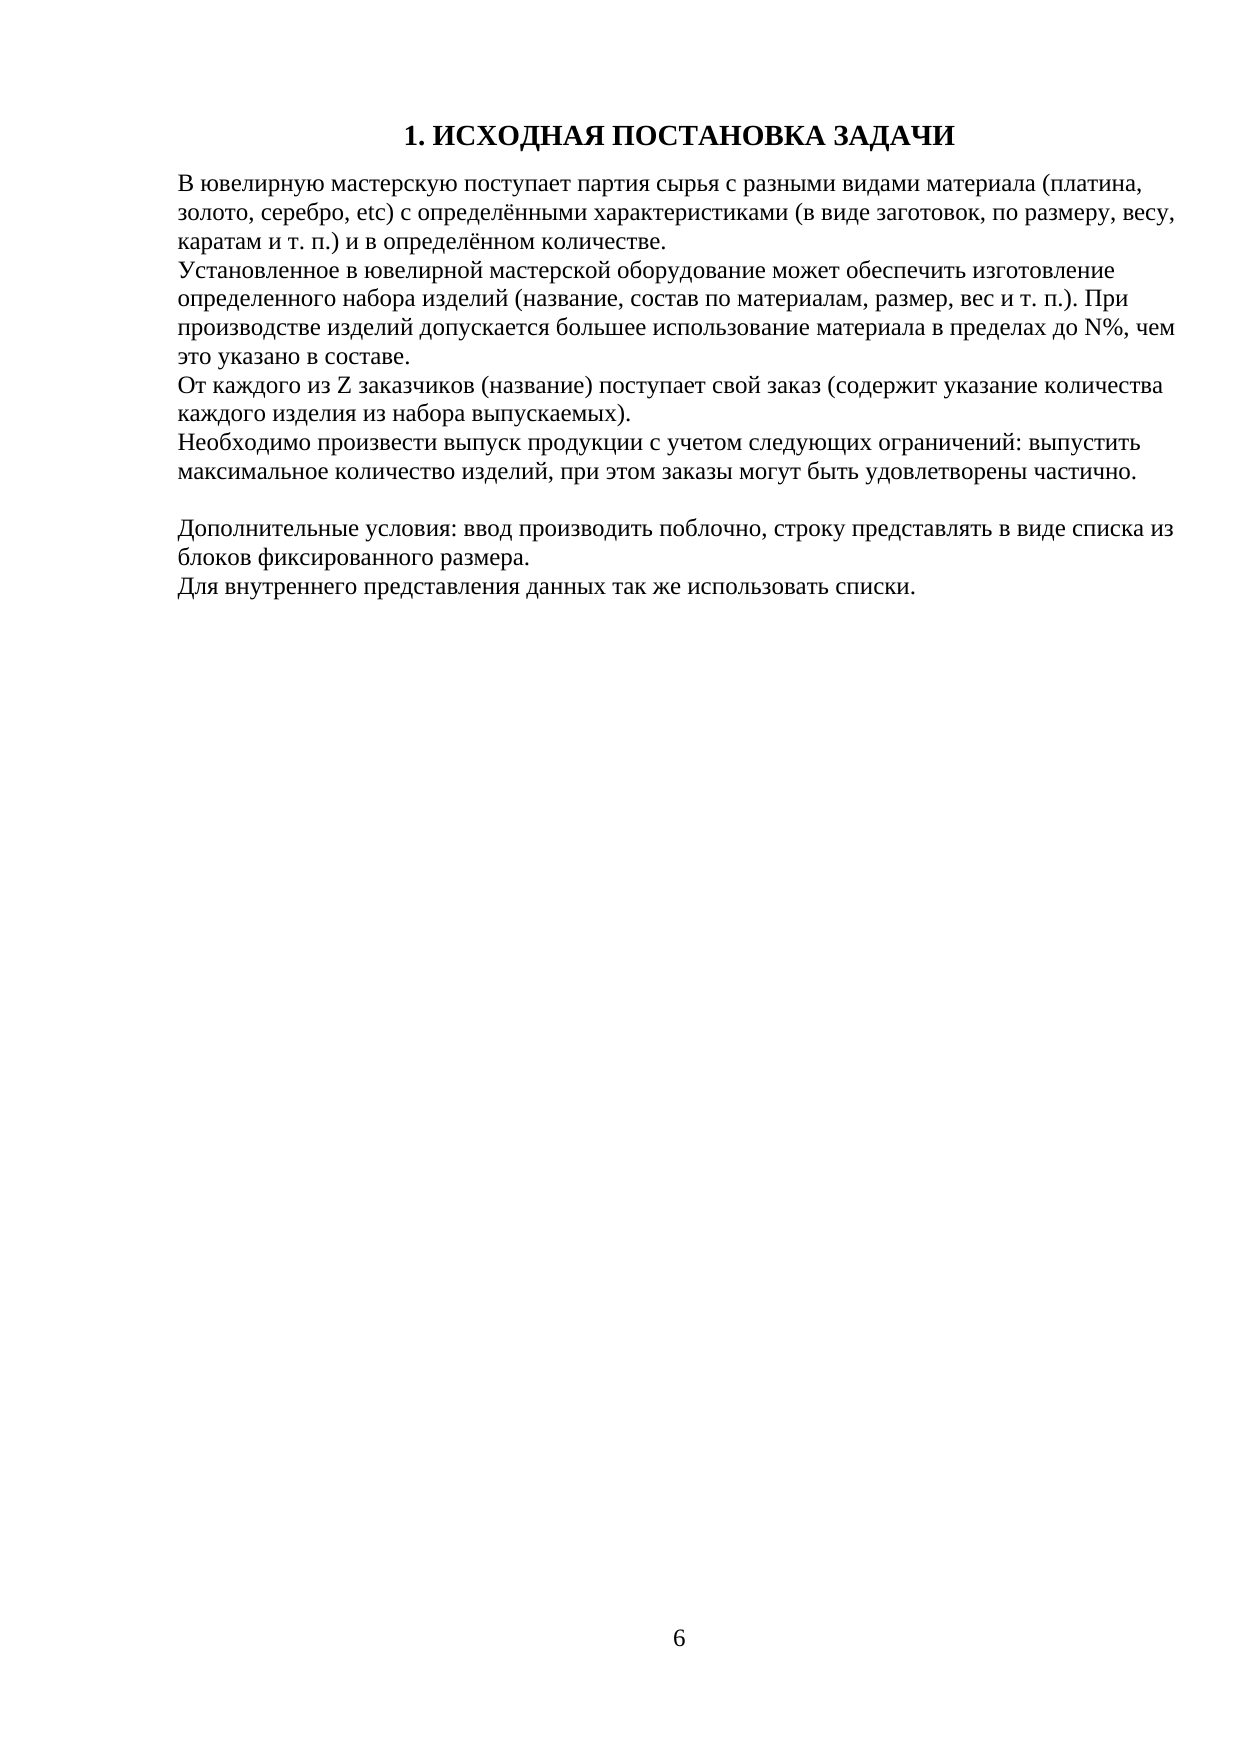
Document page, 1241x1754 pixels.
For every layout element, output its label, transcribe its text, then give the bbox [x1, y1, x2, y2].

text Для внутреннего представления данных так же использовать списки. [177, 571, 1181, 600]
text От каждого из Z заказчиков (название) поступает свой заказ (содержит указание количества каждого изделия из набора выпускаемых). [177, 370, 1181, 427]
text 1. Исходная постановка задачи [177, 118, 1181, 152]
text Необходимо произвести выпуск продукции с учетом следующих ограничений: выпустить максимальное количество изделий, при этом заказы могут быть удовлетворены частично. [177, 427, 1181, 485]
text Дополнительные условия: ввод производить поблочно, строку представлять в виде списка из блоков фиксированного размера. [177, 513, 1181, 571]
text Установленное в ювелирной мастерской оборудование может обеспечить изготовление определенного набора изделий (название, состав по материалам, размер, вес и т. п.). При производстве изделий допускается большее использование материала в пределах до N%, чем это указано в составе. [177, 255, 1181, 370]
text В ювелирную мастерскую поступает партия сырья с разными видами материала (платина, золото, серебро, etc) с определёнными характеристиками (в виде заготовок, по размеру, весу, каратам и т. п.) и в определённом количестве. [177, 168, 1181, 255]
